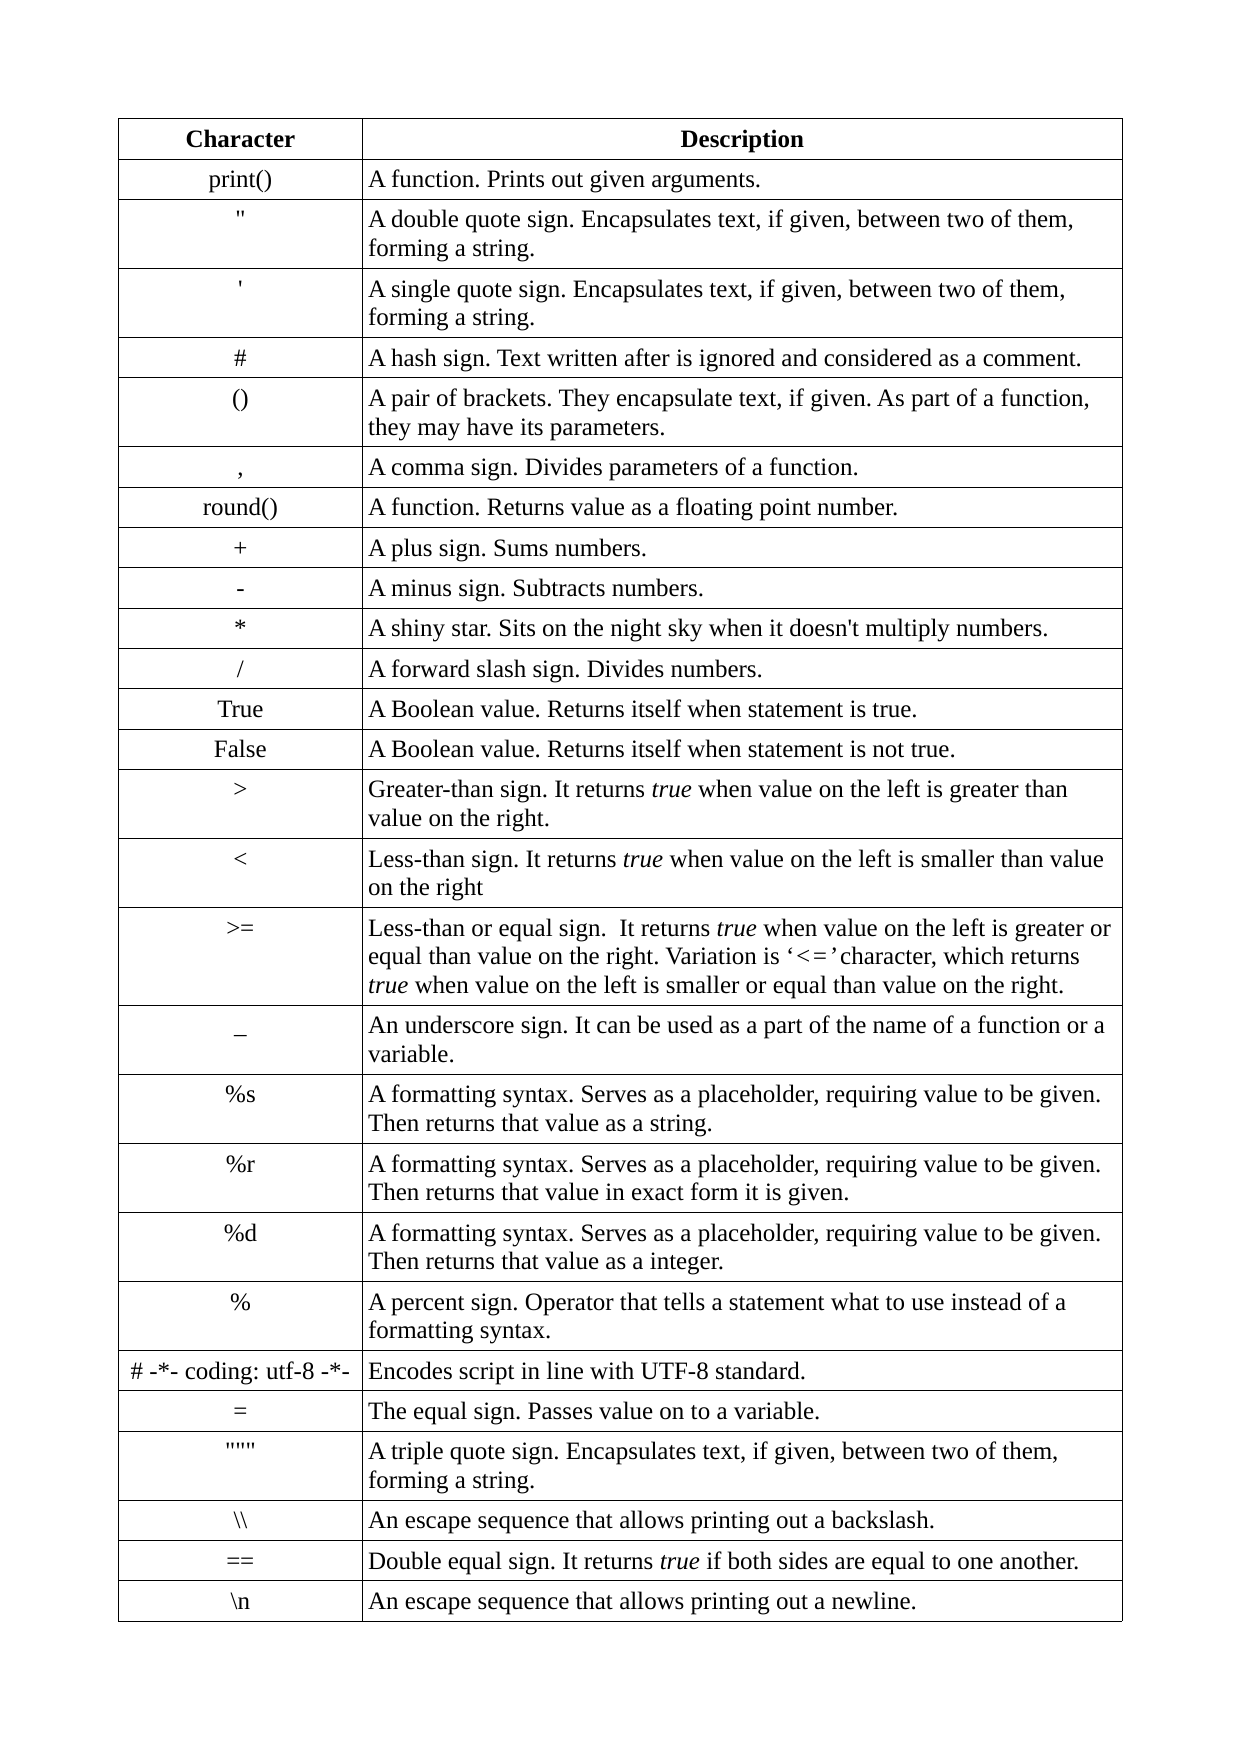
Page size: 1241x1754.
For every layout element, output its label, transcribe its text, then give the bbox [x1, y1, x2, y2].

table_cell () [119, 378, 362, 446]
table_cell " [119, 200, 362, 268]
table_cell = [119, 1391, 362, 1431]
table_cell ' [119, 269, 362, 337]
table_cell A Boolean value. Returns itself when statement is not true. [363, 730, 1122, 769]
table_cell False [119, 730, 362, 769]
table_cell + [119, 528, 362, 567]
table_cell %d [119, 1213, 362, 1281]
table_header Description [363, 119, 1122, 158]
table_cell A formatting syntax. Serves as a placeholder, requiring value to be given. Then returns that value as a integer. [363, 1213, 1122, 1281]
table_cell A shiny star. Sits on the night sky when it doesn't multiply numbers. [363, 609, 1122, 648]
table_cell A percent sign. Operator that tells a statement what to use instead of a formatting syntax. [363, 1282, 1122, 1350]
table_cell / [119, 649, 362, 688]
table_cell \\ [119, 1501, 362, 1540]
table_cell Double equal sign. It returns true if both sides are equal to one another. [363, 1541, 1122, 1580]
table_cell A forward slash sign. Divides numbers. [363, 649, 1122, 688]
table_cell \n [119, 1581, 362, 1621]
table_cell An escape sequence that allows printing out a backslash. [363, 1501, 1122, 1540]
table_cell print() [119, 160, 362, 199]
table_cell A function. Returns value as a floating point number. [363, 488, 1122, 527]
table_cell Less-than or equal sign. It returns true when value on the left is greater or equal than value on the right. Variation is ‘<=’ character, which returns true when value on the left is smaller or equal than value on the right. [363, 908, 1122, 1005]
table_cell # [119, 338, 362, 377]
table_cell % [119, 1282, 362, 1350]
table_cell A comma sign. Divides parameters of a function. [363, 447, 1122, 487]
table_cell A minus sign. Subtracts numbers. [363, 568, 1122, 607]
table_cell The equal sign. Passes value on to a variable. [363, 1391, 1122, 1431]
table_cell , [119, 447, 362, 487]
table_cell A plus sign. Sums numbers. [363, 528, 1122, 567]
table_cell _ [119, 1006, 362, 1074]
table_cell Greater-than sign. It returns true when value on the left is greater than value on the right. [363, 770, 1122, 838]
table_cell An underscore sign. It can be used as a part of the name of a function or a variable. [363, 1006, 1122, 1074]
table_cell %r [119, 1144, 362, 1212]
table_cell A hash sign. Text written after is ignored and considered as a comment. [363, 338, 1122, 377]
table_cell A Boolean value. Returns itself when statement is true. [363, 689, 1122, 728]
table_cell A formatting syntax. Serves as a placeholder, requiring value to be given. Then returns that value in exact form it is given. [363, 1144, 1122, 1212]
table_cell Less-than sign. It returns true when value on the left is smaller than value on the right [363, 839, 1122, 907]
table_cell A function. Prints out given arguments. [363, 160, 1122, 199]
table_cell A triple quote sign. Encapsulates text, if given, between two of them, forming a string. [363, 1432, 1122, 1500]
table_cell round() [119, 488, 362, 527]
table_cell A pair of brackets. They encapsulate text, if given. As part of a function, they may have its parameters. [363, 378, 1122, 446]
table_cell >= [119, 908, 362, 1005]
table_cell A single quote sign. Encapsulates text, if given, between two of them, forming a string. [363, 269, 1122, 337]
table_cell # -*- coding: utf-8 -*- [119, 1351, 362, 1390]
table_cell A formatting syntax. Serves as a placeholder, requiring value to be given. Then returns that value as a string. [363, 1075, 1122, 1143]
table_cell """ [119, 1432, 362, 1500]
table_cell > [119, 770, 362, 838]
table_cell A double quote sign. Encapsulates text, if given, between two of them, forming a string. [363, 200, 1122, 268]
table_cell - [119, 568, 362, 607]
table_cell < [119, 839, 362, 907]
table_cell * [119, 609, 362, 648]
table_cell An escape sequence that allows printing out a newline. [363, 1581, 1122, 1621]
table_cell True [119, 689, 362, 728]
table_cell %s [119, 1075, 362, 1143]
table_cell Encodes script in line with UTF-8 standard. [363, 1351, 1122, 1390]
table_cell == [119, 1541, 362, 1580]
table_header Character [119, 119, 362, 158]
